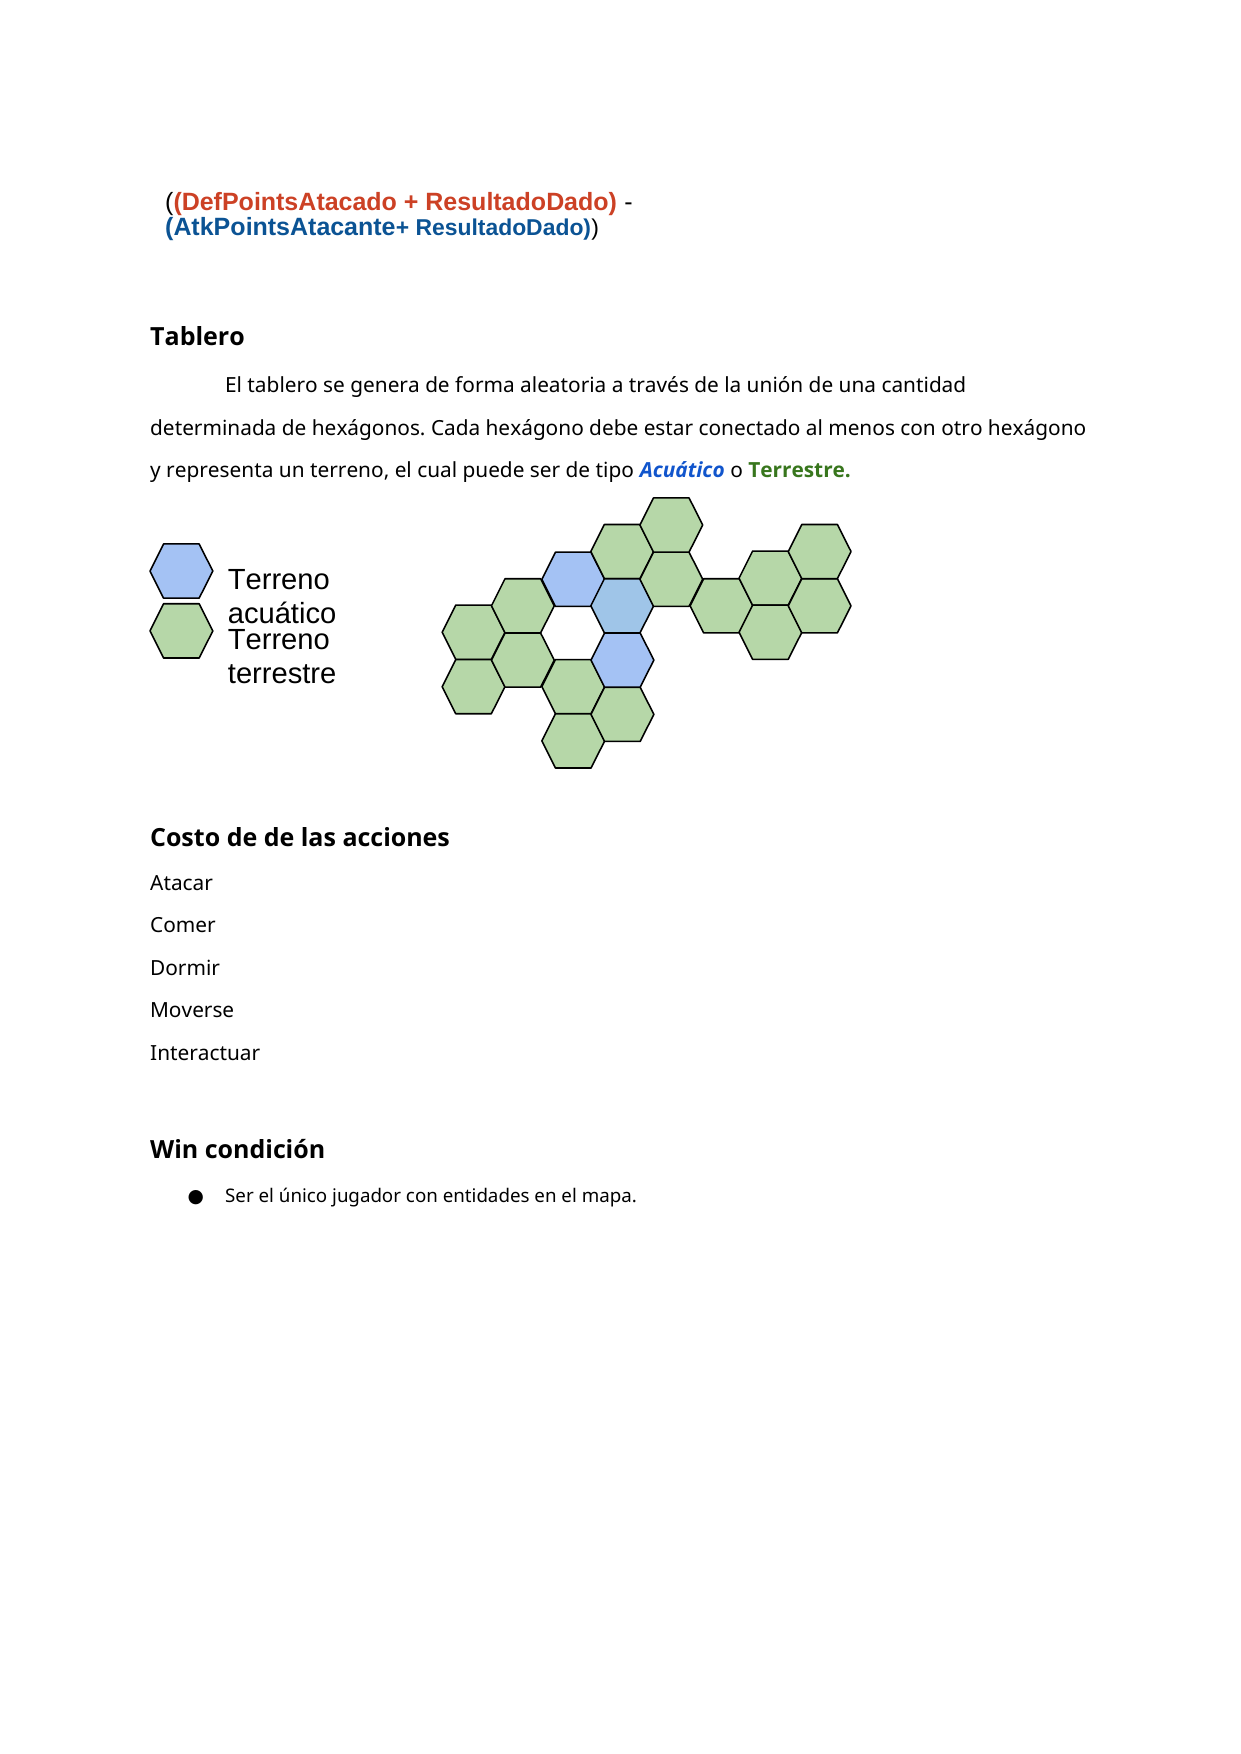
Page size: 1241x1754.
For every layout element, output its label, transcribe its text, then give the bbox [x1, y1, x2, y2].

text Dormir [150, 953, 1090, 981]
text Interactuar [150, 1038, 1090, 1067]
text Tablero [150, 319, 1090, 353]
text Moverse [150, 996, 1090, 1024]
text El tablero se genera de forma aleatoria a través de la unión de una cantidad determinada de hexágonos. Cada hexágono debe estar conectado al menos con otro hexágono y representa un terreno, el cual puede ser de tipo Acuático o Terrestre. [150, 370, 1090, 768]
text Costo de de las acciones Atacar [150, 819, 1090, 896]
list Ser el único jugador con entidades en el mapa. [187, 1183, 1090, 1208]
text Win condición [150, 1132, 1090, 1166]
text ((DefPointsAtacado + ResultadoDado) - (AtkPointsAtacante+ ResultadoDado)) [165, 190, 852, 240]
text Comer [150, 910, 1090, 939]
